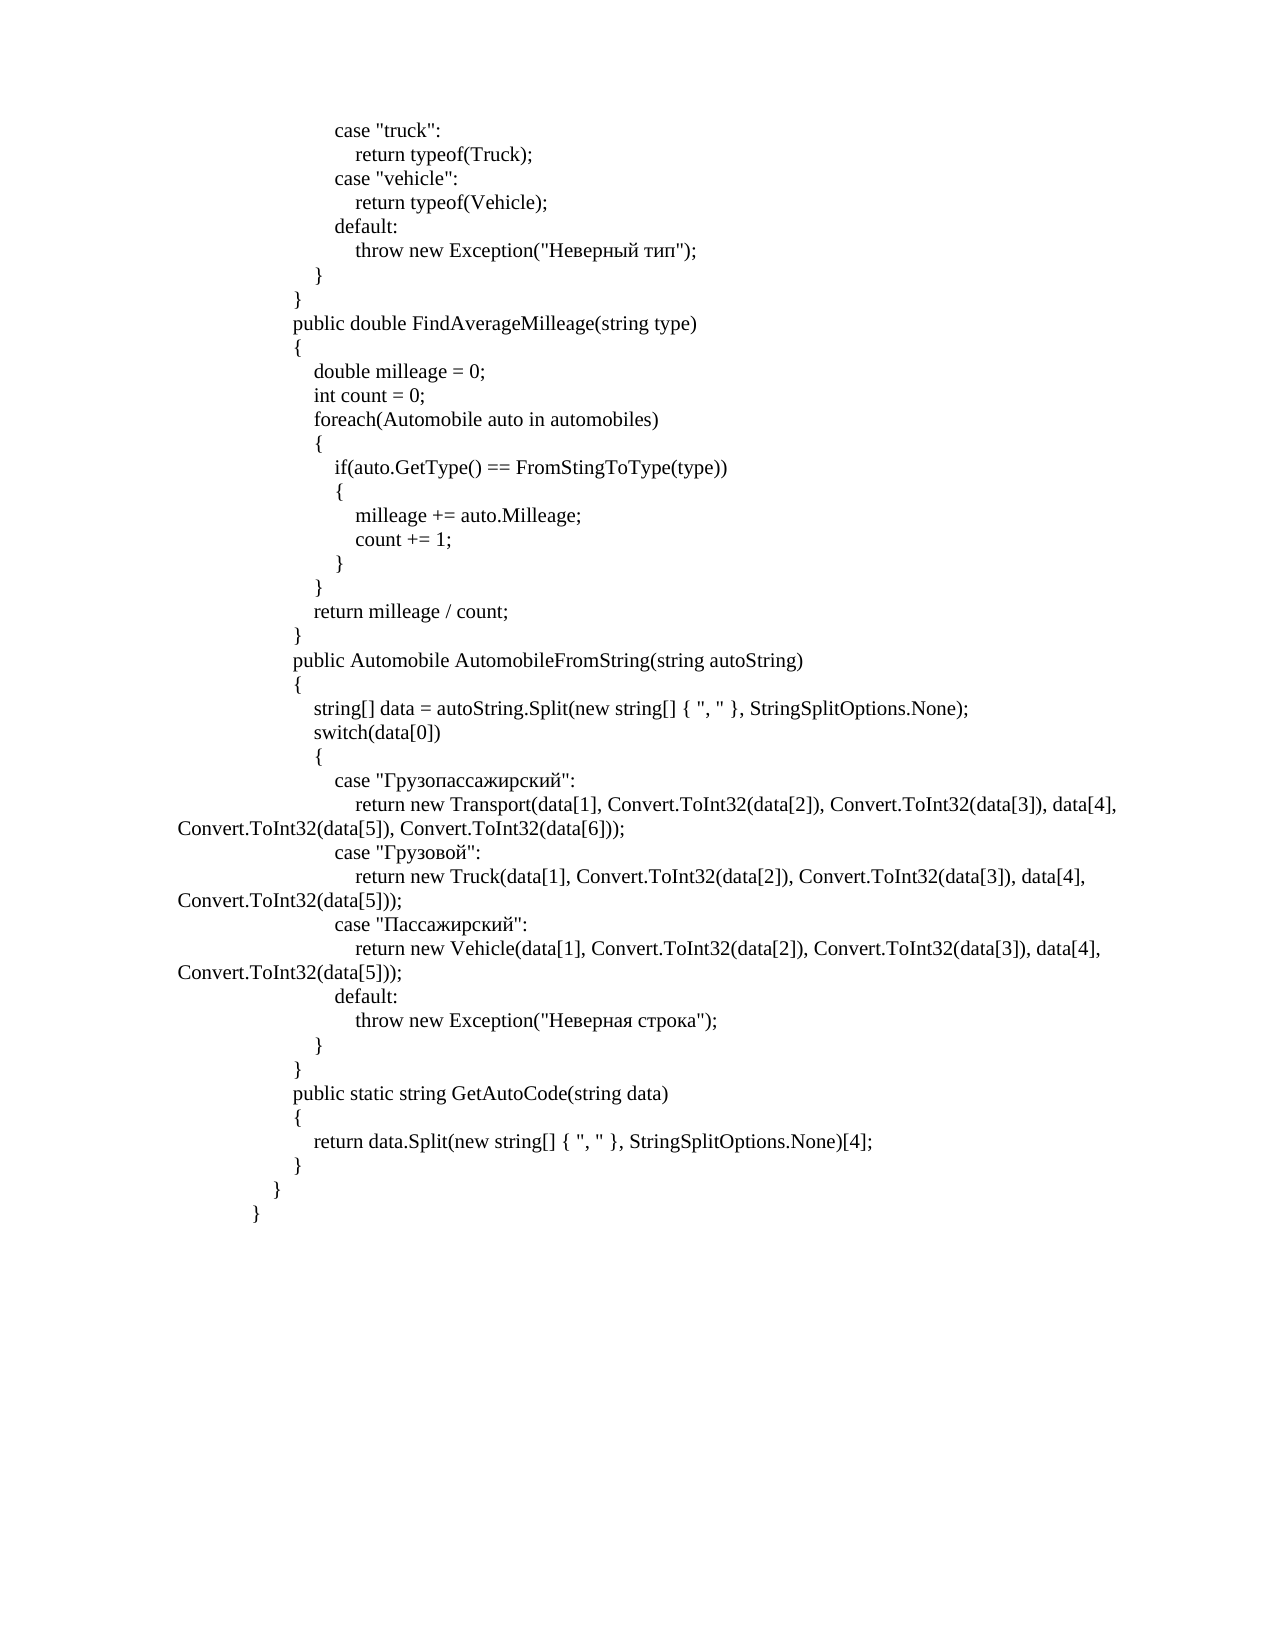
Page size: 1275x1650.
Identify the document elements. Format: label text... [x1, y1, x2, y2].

text } [177, 1032, 1216, 1057]
text } [177, 287, 1216, 311]
text { [177, 744, 1216, 768]
text return typeof(Truck); [177, 142, 1216, 166]
text foreach(Automobile auto in automobiles) [177, 407, 1216, 431]
text } [177, 262, 1216, 287]
text } [177, 1177, 1216, 1201]
text throw new Exception("Неверный тип"); [177, 238, 1216, 262]
text case "Пассажирский": [177, 912, 1216, 936]
text default: [177, 984, 1216, 1008]
text { [177, 479, 1216, 503]
text public double FindAverageMilleage(string type) [177, 311, 1216, 335]
text default: [177, 214, 1216, 238]
text { [177, 335, 1216, 359]
text return typeof(Vehicle); [177, 190, 1216, 214]
text string[] data = autoString.Split(new string[] { ", " }, StringSplitOptions.None); [177, 696, 1216, 720]
text int count = 0; [177, 383, 1216, 407]
text public Automobile AutomobileFromString(string autoString) [177, 647, 1216, 672]
text { [177, 672, 1216, 696]
text if(auto.GetType() == FromStingToType(type)) [177, 455, 1216, 479]
text return new Truck(data[1], Convert.ToInt32(data[2]), Convert.ToInt32(data[3]), data[4], Convert.ToInt32(data[5])); [177, 864, 1216, 912]
text throw new Exception("Неверная строка"); [177, 1008, 1216, 1032]
text switch(data[0]) [177, 720, 1216, 744]
text } [177, 1057, 1216, 1081]
text double milleage = 0; [177, 359, 1216, 383]
text case "vehicle": [177, 166, 1216, 190]
text } [177, 551, 1216, 575]
text } [177, 1201, 1216, 1225]
text } [177, 1153, 1216, 1177]
text return new Vehicle(data[1], Convert.ToInt32(data[2]), Convert.ToInt32(data[3]), data[4], Convert.ToInt32(data[5])); [177, 936, 1216, 984]
text return new Transport(data[1], Convert.ToInt32(data[2]), Convert.ToInt32(data[3]), data[4], Convert.ToInt32(data[5]), Convert.ToInt32(data[6])); [177, 792, 1216, 840]
text count += 1; [177, 527, 1216, 551]
text case "Грузовой": [177, 840, 1216, 864]
text case "Грузопассажирский": [177, 768, 1216, 792]
text return milleage / count; [177, 599, 1216, 623]
text } [177, 623, 1216, 647]
text return data.Split(new string[] { ", " }, StringSplitOptions.None)[4]; [177, 1129, 1216, 1153]
text public static string GetAutoCode(string data) [177, 1081, 1216, 1105]
text case "truck": [177, 118, 1216, 142]
text { [177, 431, 1216, 455]
text { [177, 1105, 1216, 1129]
text } [177, 575, 1216, 599]
text milleage += auto.Milleage; [177, 503, 1216, 527]
